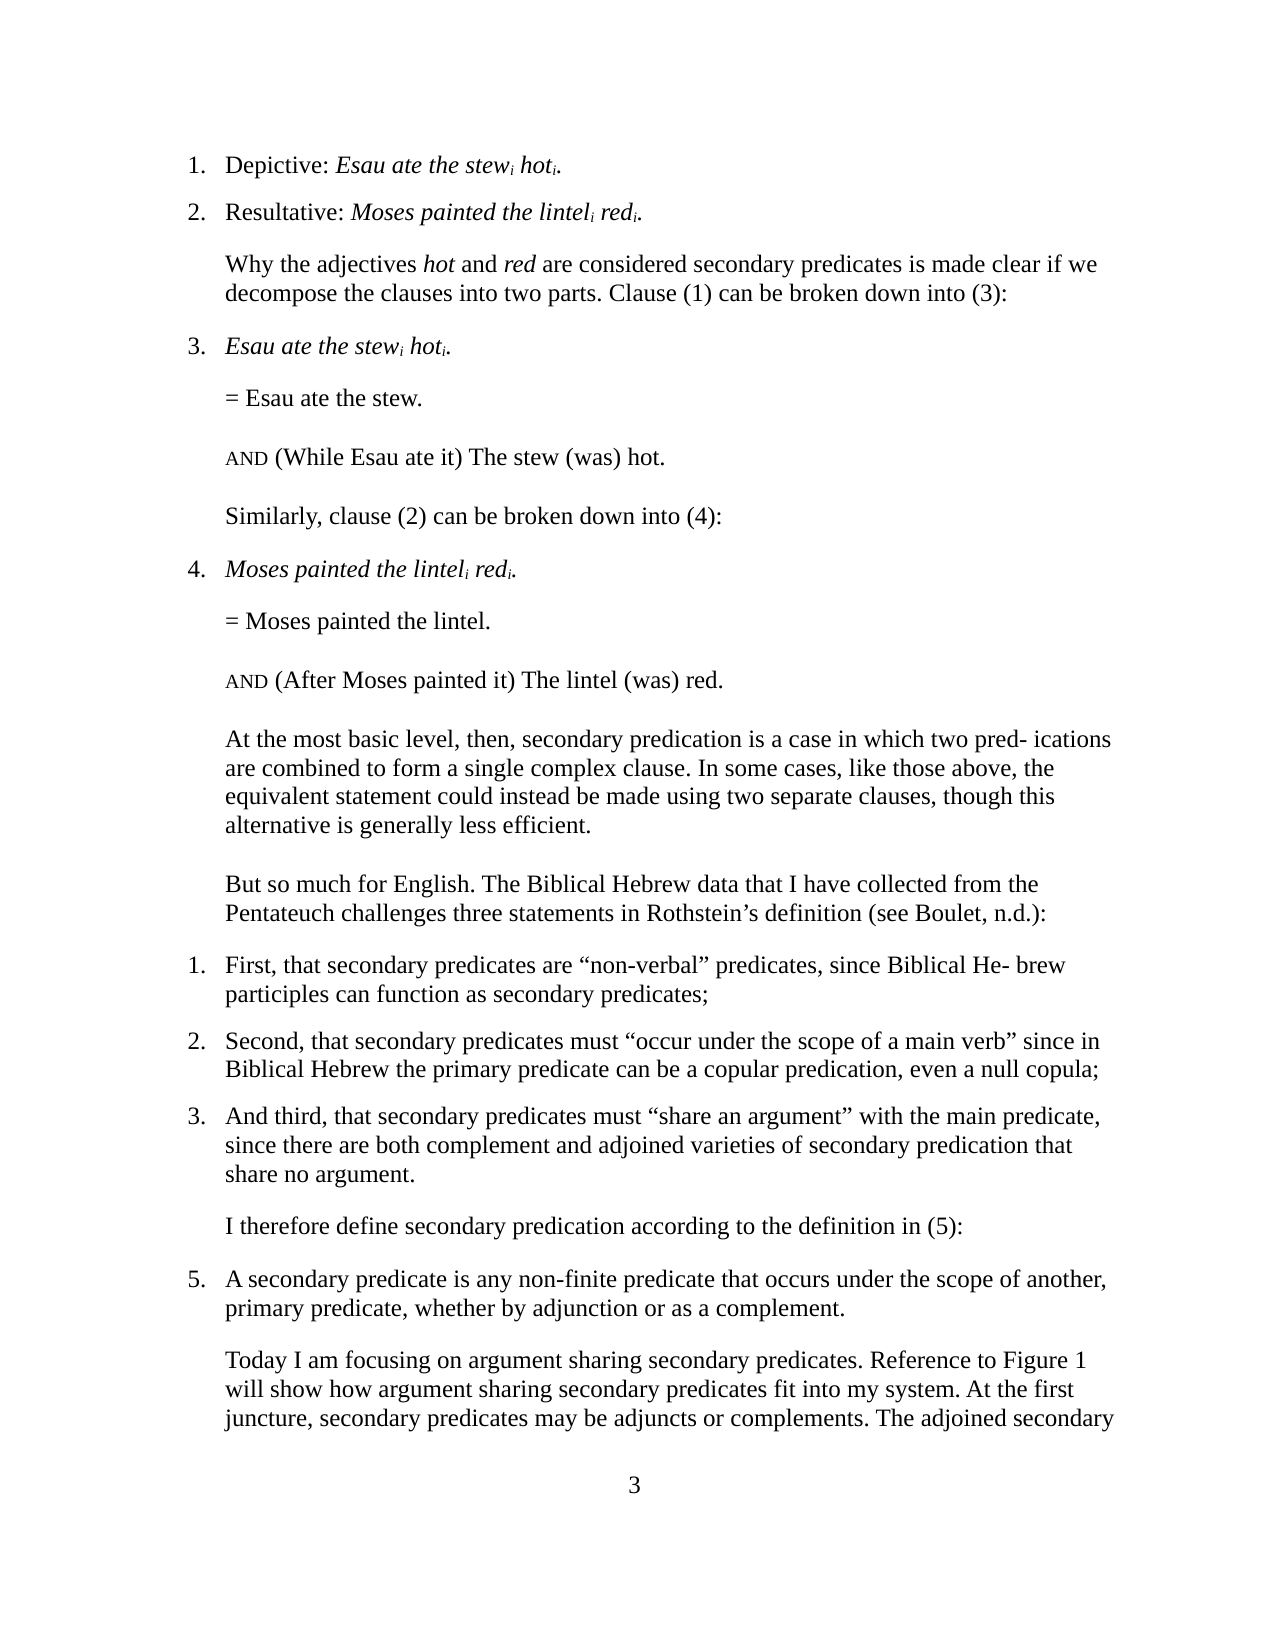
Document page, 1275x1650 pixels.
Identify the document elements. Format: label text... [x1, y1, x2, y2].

text = Moses painted the lintel. [225, 606, 1125, 635]
text and (After Moses painted it) The lintel (was) red. [225, 665, 1125, 694]
list And third, that secondary predicates must “share an argument” with the main predicate, since there are both complement and adjoined varieties of secondary predication that share no argument. [187, 1101, 1125, 1187]
list Resultative: Moses painted the linteli redi. [187, 197, 1125, 225]
list Second, that secondary predicates must “occur under the scope of a main verb” since in Biblical Hebrew the primary predicate can be a copular predication, even a null copula; [187, 1026, 1125, 1083]
text and (While Esau ate it) The stew (was) hot. [225, 442, 1125, 471]
text At the most basic level, then, secondary predication is a case in which two pred- ications are combined to form a single complex clause. In some cases, like those above, the equivalent statement could instead be made using two separate clauses, though this alternative is generally less efficient. [225, 724, 1125, 839]
list Depictive: Esau ate the stewi hoti. [187, 150, 1125, 179]
text But so much for English. The Biblical Hebrew data that I have collected from the Pentateuch challenges three statements in Rothstein’s definition (see Boulet, n.d.): [225, 869, 1125, 926]
text Today I am focusing on argument sharing secondary predicates. Reference to Figure 1 will show how argument sharing secondary predicates fit into my system. At the first juncture, secondary predicates may be adjuncts or complements. The adjoined secondary [225, 1346, 1125, 1432]
list Moses painted the linteli redi. [187, 554, 1125, 582]
list A secondary predicate is any non-finite predicate that occurs under the scope of another, primary predicate, whether by adjunction or as a complement. [187, 1264, 1125, 1322]
list Esau ate the stewi hoti. [187, 331, 1125, 359]
text I therefore define secondary predication according to the definition in (5): [225, 1211, 1125, 1240]
text Why the adjectives hot and red are considered secondary predicates is made clear if we decompose the clauses into two parts. Clause (1) can be broken down into (3): [225, 249, 1125, 307]
text Similarly, clause (2) can be broken down into (4): [225, 501, 1125, 530]
text = Esau ate the stew. [225, 383, 1125, 412]
list First, that secondary predicates are “non-verbal” predicates, since Biblical He- brew participles can function as secondary predicates; [187, 950, 1125, 1008]
